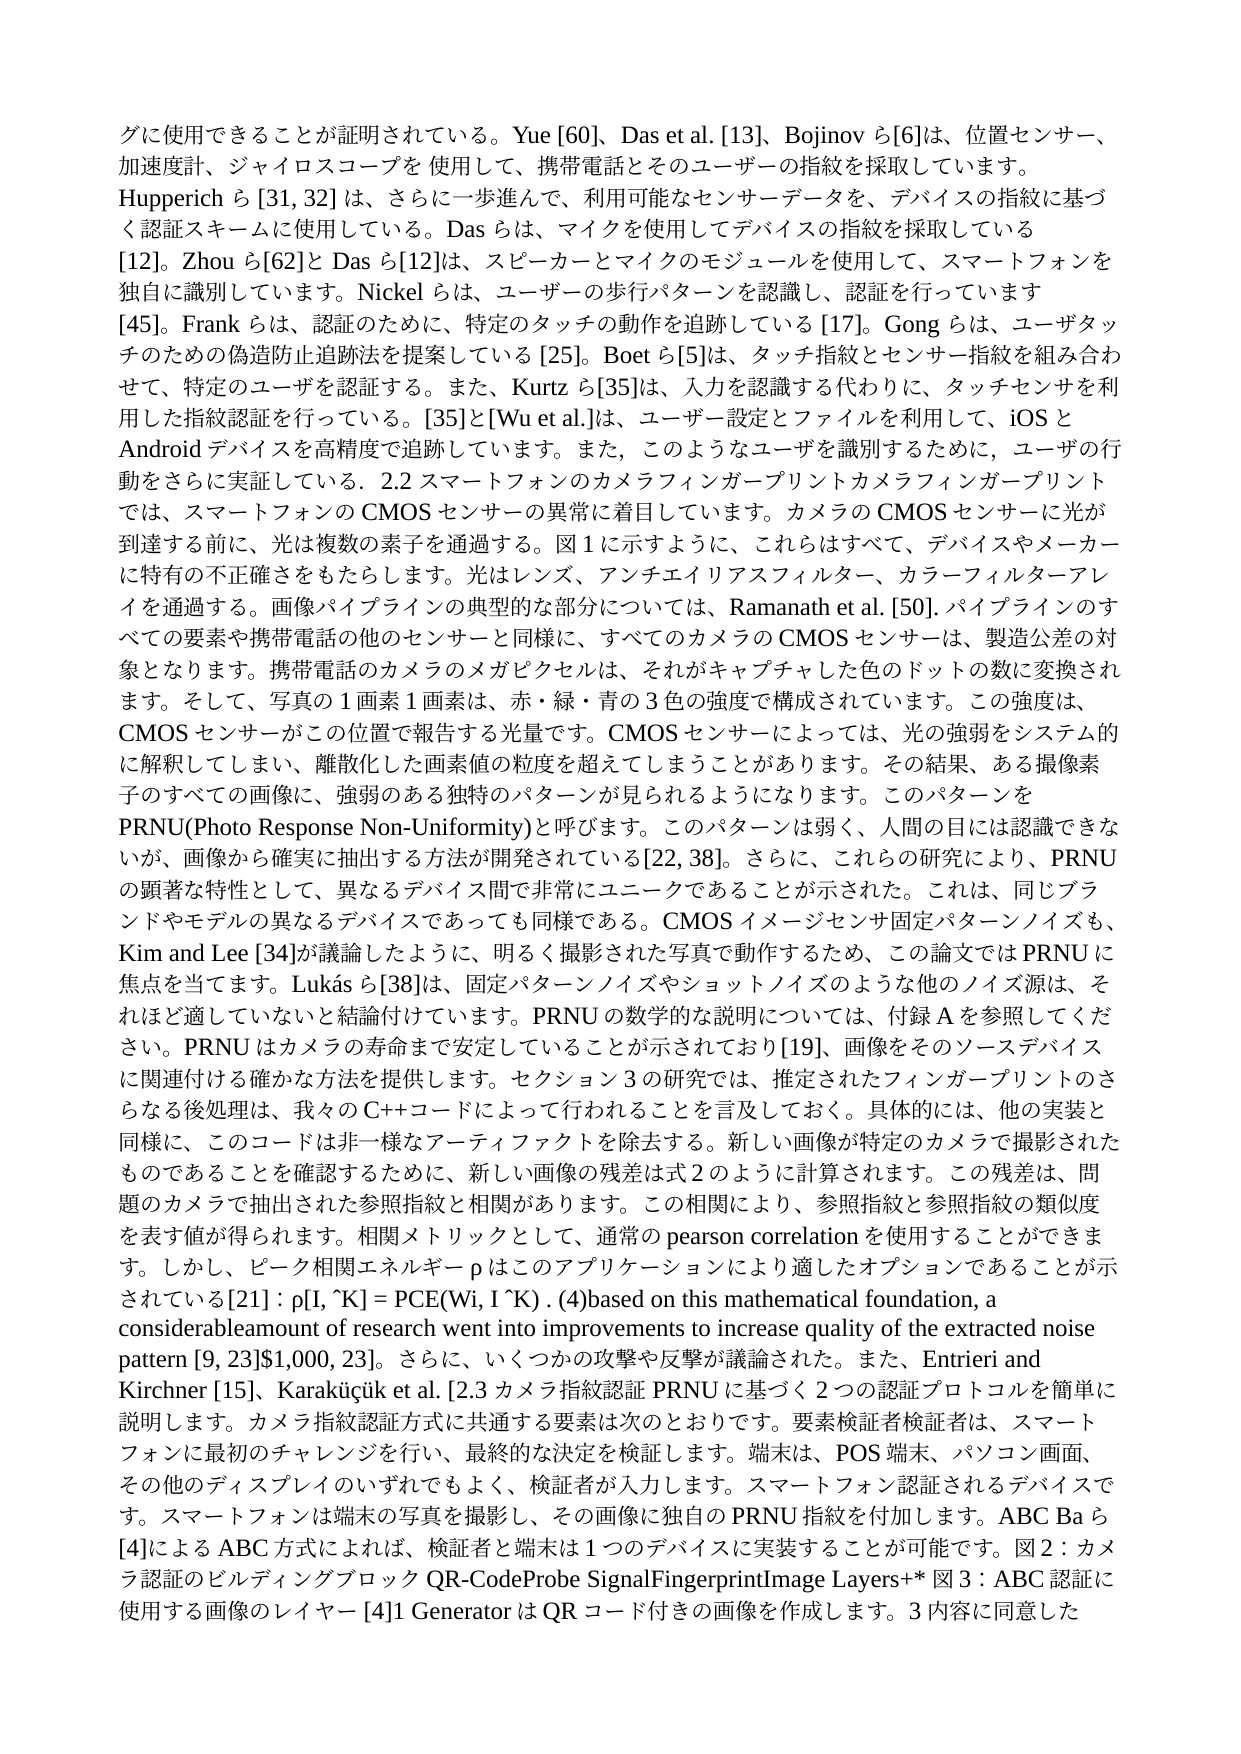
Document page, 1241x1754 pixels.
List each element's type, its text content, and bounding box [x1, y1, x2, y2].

text スマートフォンを含む認証方式が人気を集めている。最近の研究では、特権的なマルウェアによってクローンされる可能性のあるアプリのプライベートストレージに鍵を保存する代わりに、ハードウェア指紋を用いた認証が提案されています。特に、カメラのセンサー指紋の利用が最近議論されています。本論文では、このカメラセンサノイズの認証への適用性について再検討します。いわゆるPhoto Response Non-Uniformity (PRNU)は、スマートフォンのカメラで一般的に使用されているCMOSセンサの製造公差を利用して、特定の携帯電話に写真を追跡してそのユーザを認証するために使用されるものです。我々は、スマートフォンにおけるPRNUの大規模な調査を初めて実施しました。1036機種、3809人の端末から56,630枚の画像を収集しました。収集したデータセットに基づき、提案した認証方式を再現し、認証に関する先行研究で議論されていない注意点を明らかにした。また、認証方式に用いる画像に適合するための制約を与え、結果の信頼性を向上させる。1 はじめにスマートフォンの登場により、ユーザーは高性能な多目的コンピューティングデバイスを持ち歩くようになった。これらのデバイスは非常に個人的なものであるため、スマートフォンを識別することで、それぞれの所有者を特定することが可能です。例えば、銀行アプリケーションのような特定のユースケースでは、スマートフォンアプリがハードウェアトークンのような真のセカンドファクターに取って代わりました。最新のバンキング・アプリやその背後にある新興企業は、セキュリティよりも使用経験や市場投入までの時間を重視しており [27]、ユーザーの大多数は、購入しなければならず紛失する可能性のある専用ハードウェア・デバイスよりもアプリを好んでいるようです。インターネットに接続できない専用ハードウェア・トークンとは対照的に、携帯電話には特権的なマルウェアが存在し、トークンに保存された機密情報を悪用することができます。HaupertとMüllerは、このようなアプリベースの銀行取引スキームが、2つの別々のデバイスに依存するものであっても、攻撃される可能性があることを示しています[29, 30]。アプリは、常にコピーされる可能性のある機密情報を保存する代わりに、携帯電話のユニークな指紋をその場で計算することができます[28]。センサーやその他の入力ハードウェアの製造公差は、個々のデバイスの識別キーとして使用できるほどユニークであると想定されています。ブラウザや携帯電話のフィンガープリンティングは、すでにマーケティング目的で広く利用されています[57]。近年では、研究者やベンダーも、ユーザーやデバイスを識別・認証するためにフィンガープリントのスキームを採用しています。携帯電話のカメラもその1つである。写真撮影の際、画像センサーは感知できないノイズを残し、それを使って各カメラを識別することができます。Baら[4]とValsesiaら[56]は、カメラのフィンガープリントに基づく認証スキームを構築しました。これらの方式は、ハードウェアを追加することなく、現在のスマートフォンで動作するため、ユーザビリティに影響を与えることはありません。一方、攻撃者は、それぞれのフィンガープリントを学習し、悪意のある認証に悪用することができるかもしれません。本論文では、提案された方式を詳しく見ていきます。本稿では、カメラ指紋の考え方を再検討し、カメラ指紋が安全なスマートフォン認証を可能にするかどうか、またどのように可能にするかという疑問に対する詳細な答えの提供に力を注いでいます。敵対的な考え方と大規模な研究の結果、カメラ指紋認証の欠点が明らかになりました。特に、Baら[4]が提示する各攻撃検出ステップに対する簡単な攻撃を提供します。貢献詳細については、次のような貢献をしています。再調査の一環として、我々は3,809台のスマートフォンから画像を収集し、iOSとAndroidの両方を実行する1036のモデルから56,630の画像を得ました。これは、当社が開発したアプリなど制御された環境下で記録されたスマートフォンの画像データとしては、当社の知る限り最大規模のものであり、現実的なセキュリティ評価を可能にします。鍵の安全な保管が可能な携帯電話においても、現実のセキュリティ上の利点が期待できる耐偽造性のあるカメラ認証方式を紹介する。Baら[4]が提案したABCプロトコルの防御の欠陥を明らかにする。2 背景まず、デバイスとユーザーのフィンガープリントと認証に関する背景と関連する研究を提供します。2.1 デバイスフィンガープリントウェブでは、ユーザーとそのブラウザのフィンガープリントをプリビジョンで行う。2.1 デバイスフィンガープリント ウェブでは、プライバシーを侵害する方法でユーザーとその ブラウザのフィンガープリントはよく研究されており、広告とトラッキング のために広く採用されています[1, 14, 46, 57]。この傾向は、より多様なセンサーを活用できる携帯電話にも現れている。アプリを利用したモバイル端末のフィンガープリンティングは、現在も研究されている。センサーの特性を利用したフィンガープリンティング 先行研究では、携帯電話のほとんどのハードウェアセンサーは、特定のデバイスのフィンガープリンティングに使用できることが証明されている。Yue [60]、Das et al. [13]、Bojinov ら[6]は、位置センサー、加速度計、ジャイロスコープを 使用して、携帯電話とそのユーザーの指紋を採取しています。Hupperich ら [31, 32] は、さらに一歩進んで、利用可能なセンサーデータを、デバイスの指紋に基づく認証スキームに使用している。Das らは、マイクを使用してデバイスの指紋を採取している [12]。Zhou ら[62]と Das ら[12]は、スピーカーとマイクのモジュールを使用して、スマートフォンを独自に識別しています。Nickel らは、ユーザーの歩行パターンを認識し、認証を行っています[45]。Frank らは、認証のために、特定のタッチの動作を追跡している [17]。Gong らは、ユーザタッチのための偽造防止追跡法を提案している [25]。Boetら[5]は、タッチ指紋とセンサー指紋を組み合わせて、特定のユーザを認証する。また、Kurtz ら[35]は、入力を認識する代わりに、タッチセンサを利用した指紋認証を行っている。[35]と[Wu et al.]は、ユーザー設定とファイルを利用して、iOSとAndroidデバイスを高精度で追跡しています。また，このようなユーザを識別するために，ユーザの行動をさらに実証している．2.2 スマートフォンのカメラフィンガープリントカメラフィンガープリントでは、スマートフォンのCMOSセンサーの異常に着目しています。カメラのCMOSセンサーに光が到達する前に、光は複数の素子を通過する。図1に示すように、これらはすべて、デバイスやメーカーに特有の不正確さをもたらします。光はレンズ、アンチエイリアスフィルター、カラーフィルターアレイを通過する。画像パイプラインの典型的な部分については、Ramanath et al. [50]. パイプラインのすべての要素や携帯電話の他のセンサーと同様に、すべてのカメラのCMOSセンサーは、製造公差の対象となります。携帯電話のカメラのメガピクセルは、それがキャプチャした色のドットの数に変換されます。そして、写真の1画素1画素は、赤・緑・青の3色の強度で構成されています。この強度は、CMOSセンサーがこの位置で報告する光量です。CMOSセンサーによっては、光の強弱をシステム的に解釈してしまい、離散化した画素値の粒度を超えてしまうことがあります。その結果、ある撮像素子のすべての画像に、強弱のある独特のパターンが見られるようになります。このパターンをPRNU(Photo Response Non-Uniformity)と呼びます。このパターンは弱く、人間の目には認識できないが、画像から確実に抽出する方法が開発されている[22, 38]。さらに、これらの研究により、PRNUの顕著な特性として、異なるデバイス間で非常にユニークであることが示された。これは、同じブランドやモデルの異なるデバイスであっても同様である。CMOSイメージセンサ固定パターンノイズも、Kim and Lee [34]が議論したように、明るく撮影された写真で動作するため、この論文ではPRNUに焦点を当てます。Lukásら[38]は、固定パターンノイズやショットノイズのような他のノイズ源は、それほど適していないと結論付けています。PRNUの数学的な説明については、付録Aを参照してください。PRNUはカメラの寿命まで安定していることが示されており[19]、画像をそのソースデバイスに関連付ける確かな方法を提供します。セクション3の研究では、推定されたフィンガープリントのさらなる後処理は、我々のC++コードによって行われることを言及しておく。具体的には、他の実装と同様に、このコードは非一様なアーティファクトを除去する。新しい画像が特定のカメラで撮影されたものであることを確認するために、新しい画像の残差は式2のように計算されます。この残差は、問題のカメラで抽出された参照指紋と相関があります。この相関により、参照指紋と参照指紋の類似度を表す値が得られます。相関メトリックとして、通常のpearson correlationを使用することができます。しかし、ピーク相関エネルギーρはこのアプリケーションにより適したオプションであることが示されている[21]：ρ[I, ˆK] = PCE(Wi, I ˆK) . (4)based on this mathematical foundation, a considerableamount of research went into improvements to increase quality of the extracted noise pattern [9, 23]$1,000, 23]。さらに、いくつかの攻撃や反撃が議論された。また、Entrieri and Kirchner [15]、Karaküçük et al. [2.3 カメラ指紋認証 PRNUに基づく2つの認証プロトコルを簡単に説明します。カメラ指紋認証方式に共通する要素は次のとおりです。要素検証者検証者は、スマートフォンに最初のチャレンジを行い、最終的な決定を検証します。端末は、POS端末、パソコン画面、その他のディスプレイのいずれでもよく、検証者が入力します。スマートフォン認証されるデバイスです。スマートフォンは端末の写真を撮影し、その画像に独自のPRNU指紋を付加します。ABC Baら[4]によるABC方式によれば、検証者と端末は1つのデバイスに実装することが可能です。図2：カメラ認証のビルディングブロックQR-CodeProbe SignalFingerprintImage Layers+* 図3：ABC認証に使用する画像のレイヤー [4]1 GeneratorはQRコード付きの画像を作成します。3 内容に同意したユーザは、QRコードとプローブ信号が表示された画面を撮影する。4 認証機関は、最終画像の指紋を抽出し、サーバーに保存されているユーザーの参照指紋と比較します。PCE 値がある閾値以上であれば、取引は認証される。第 3 章で説明した我々の研究のために作成したアプリに基づき、以下で説明する ABC プロトコルを実装することができた。このプロトコルは、登録フェーズと認証フェーズに基づいている。登録フェーズでは、ユーザはスマートフォンで撮影した画像を1枚アップロードする。認証フェーズでは、検証者はユーザに対し、2種類のQRコードが表示された画面の画像を2枚撮影するよう要求します。どちらのQRコードにも、タイムスタンプと現在進行中の取引の抜粋が含まれています。その後、ユーザーはスマートフォンのディスプレイに表示された取引に関する情報を確認します（図2）。また、端末の画面に表示されるQRコードには、指紋は除去できないが写真撮影には耐えられるように設計されたプローブ信号が追加される。これは標準偏差of5の加法性白色ガウスノイズとして規定されている。このパイプラインの概略図を図3に示す。音声認識装置は2枚の写真を検証装置に送ります。検証者は、2枚の画像と各画像のPCE値を参照画像との間で判定する。RAW vs JPEG 別のカメラ指紋ベースの認証プロトコルは、Valsesiaら[56]によって提案されました。彼らもまた、PRNU を物理的な非クローンの特性として使用しています。この認証方式では、ユーザーまたは認証アプリのみがスマートフォンのRAW画像データにアクセスできることを想定しています。一般に公開されている画像は、すべて圧縮されている。Valsesiaら[56]は、ランダムプロジェクションを使用してフィンガープリントを圧縮する方法を導入しています。これは、そのサイズを縮小し、複数のカメラのPRNUを転送し、保存するための大きな利点をもたらす。また、生の指紋は、完全にネットワーク上で送信する必要がありません。ランダムプロジェクションのためのシークレットサイド情報は、スマートフォンの側を離れることはありません。サーバーは圧縮された指紋そのものを保存せず、ファジー抽出器スキームを使って一様なランダムビット文字列を作成します。これにより，サーバにアクセスした敵対者は，保存されている全ユーザの指紋を容易に取得することができない．Quiringら[48, 49]はFragile CameraFingerprintsの使用を提案し、JPEG画像から指紋を復元できないが、RAW画像だけは復元できることを証明した。RAW画像はソーシャルメディアにほとんど投稿されないため、この方式を攻撃するには、携帯電話にアクセスする必要があります。3 大規模データ収集 提案方式の実世界での適用性を調べるために、認証のための設定を実装し、数千枚の画像で評価しました。データセットは、提案する認証ソリューションの実装に類似したアプリを使用して、ゼロから収集されました。図4：個々のデバイスの画像数3.1 データ取得の方法Zhang and Zhang [61]によれば、トレーニングセットとして20枚程度の画像が、画像数とPRNUの強度のバランスとして良好であるとされています。少数の携帯電話に対する最初のテストでは、画像を追加しても、新しい画像に対する生成パターンのPCEが増加することが示された。20枚の画像に対するPCEは、通常、Goljanら[21]が提案した閾値の60を上回っていた。そこで、本研究では、参加者に20枚程度の画像を撮影・アップロードさせ、個人のPRNUパターンを学習させることにした。このため、画像枚数は20枚の倍数にはなっていない。さらに，被験者の負担を軽減するために，トリガーを1回クリックすると，数秒のうちに5枚の写真が撮影されるようにした．バッチ内の後続画像間のわずかな遅延も，背中合わせの2枚の画像の位置がずれる可能性を大幅に増加させる[58]．このアプリは、プラットフォームが提供する完全な解像度とデフォルトの品質でJPEGファイルを保存します。図4は、デバイスごとの画像数の分布を示しています。しかし，56,630枚の画像を適切に審査することは不可能であるため，現時点ではデータセットを一般に公開することはしない．この大規模データセットは、携帯電話の認証方式を調査するためのものであり、この目的では他の画像フォレンジックデータベースを凌駕するものである。例えば、Goljanらの研究[21]の大規模データセットはインターネット上の写真プラットフォームからのサンプルで構成されているが、我々のデータセットは我々の認証アプリを通してのみ収集され、我々が完全に制御している。この厳重な管理により、（無意識に）トリミング、編集、あるいはその他の方法で変更した画像が我々の学習セットに悪影響を与えることはない。両データセットとも2010年以前に収集されたものであり、モバイル認証の文脈では現代のスマートフォンではなく、例えばクラシックなカメラで撮影された画像であることを意味しています。VISIONデータベース[52]は、モバイル機器向けに作成されたものですが、私たちのデータセットと比較すると、35台とかなり小規模なものとなっています。RAISE[11]は、画像フォレンジックに焦点を当てた研究でよく使われるもう一つのデータベースである。本研究で実装した認証プラットフォームとバックエンドは、AndroidとiOS用のアプリ、データベースサーバー、PRNUの比較と評価を非同期で実行するワーカーサーバーの3つの主要コンポーネントから構成されています。iOSとAndroidのアプリは、大規模研究モードと認証モードで構成されています。大規模研究モードでは、iOSとAndroidの両方のアプリが、研究内容、目標、アップロードする写真の種類をユーザーに知らせます。このモードでは、自分のカメラと他の携帯電話のカメラとの比較に関するライブ情報が提供されます。ワーカー側では、PRNU を抽出し画像と比較する C++ コアである MagicFern は、Goljan らによる人気の Matlab フレームワークの高速な再実装であり [21]、彼らのウェブサイトで入手可能です。低レベルの実装とマルチスレッドにより、高速に動作する。我々は、同じレベルの精度を達成することを確実にするために、Matlabの実装に対して我々のツールをベンチマークした。このプラットフォームのすべての部分は、公開後にオープンソース化される予定である。3.2 参加者大規模調査には、すべてのユーザーが自発的に参加した。アプリは一般に公開され、ソーシャルメディアやニュースで発表された。まず，すべてのプロセスを透明性をもって参加者に知らせた．そして、様々なシーンをアップロードするように指示し、個人を特定できるような画像は決してアップロードしないようにした。画像とPRNUに関連する唯一の情報利得は、携帯電話が私たちの研究に参加した場合です。また、他人の顔などの個人を特定できる画像は撮影しないよう注意喚起していましたが、大量の写真がアップロードされたため、すべてのユーザーがこれに従ったとは言い切れません。今回の大規模調査では、主要なモバイルプラットフォームから1ヶ月間で合計3,809人の参加者がありました。プラットフォーム別では、25%のパターンがiOSで、75%のパターンがAndroidで学習された。この調査では、137のメーカーから1036の異なるモデルが参加しました。上位3ブランドはSamsung、次いでApple、Googleでした。図5: 2つのデータセットにおけるPCE推定値の分布。図5：2つのデータセットにおけるPCE推定値の分布 一方は暗い画像のみ、もう一方は任意にサンプリングした画像。さらに、すべての画像は参照指紋と一致しないように選ばれている。正常な画像は、望みのように低いPCEスコアを示した。4 評価セクション3で述べた研究に基づき、3,809台のスマートフォンの56,630枚の画像から得られた結果を評価し、格付けします。スマートフォンの指紋の品質を調査し、最高品質の指紋を得るための制約条件を検討しました。画像と指紋の相関指標であるPCEの振る舞いを、様々な特性の下で検討しました。同じカメラで撮影された画像は一致するため、PCE値が高くなる必要があります。異なるカメラで撮影された画像は一致しないため、PCE値はゼロに近くなるはずです。スマートフォンのカメラは異なる解像度の画像を生成するため、PCE 値を計算するのは難しい場合があります。この問題を克服する一般的な方法は、すべての画像から固定サイズのパッチを切り出すことです[21, 23, 24, 36]。4.1 PRNUに対する照明の影響異なる制約の重要性を評価するために、ノイズ抽出とノイズ相関に関する既知の問題の悪い影響を検討しました。一般に、極端なPCE値は飽和しすぎた写真で現れます。指紋の推定では、困難であることが知られており、可能であれば避けることが望ましい設定です[9, 23]。暗部の影響 我々は、画像のイルミネーションとPCE値の間の明確な相関を示す以前の再調査[22]を再現しました。我々の評価スクリプトは、各ユーザーからのすべての画像を検査し、そのユーザー／携帯電話の他のすべての画像と比較します。これにより、常に高いPCE値が得られるはずです。しかし、これは非常に暗い画像では失敗することが多い。図5では、任意の携帯電話のカメラ指紋と、異なる携帯電話のランダムな画像との21回の比較の分布をPCE値でプロットしています。正常な画像のPCE値は予想通りです。分散が小さく、0に近い値になっています。一方、もう一つのデータセットでは、異なるカメラの暗い画像または真っ黒な画像のみを比較したPCE値を示しています。ノイズ情報がないため、ランダムに高い正または負の相関が発生する。そこで、結果を改善するために、ある制約、すなわち強度閾値に合致する画像のみを撮影した。図 6b では、図 6a のヒストグラムを示す。閾値を変化させたものは赤線で表している。すべての画像から、閾値以下の強度を持つピクセルのパーセンテージが決定された。このピクセルの割合は、黄色い領域として示されている。この後、指紋抽出のために画像が満たすべき制約を変化させました。画像の照明の強さにはスイートスポットがあるのか、それとも明るい方が常に良いのかという疑問が生じます。理論的には、ある明るさ以上になると、画像の画素は飽和し、指紋は減衰します。そこで、次のステップでは、明るさの制約下でのPCE値の依存性を調べました。明るい領域の影響 PCE値の決定に使用した画像は、再び2つの制約に適合する必要がありました。画素強度の変化量は、変化する閾値以上である必要があります。今回は、155から255の間で変化する閾値を選びました。黄色の領域は、パーセンテージを決定するための画素強度を表しています。図6bのヒストグラムは図6aの画像に属しています。ユーザーごとに1つの画像を、そのユーザーの他のすべての画像と比較し、それらが与えられた制約に適合する場合、このことから、すべてのPCE値の中央値が決定されました。図 8 のすべてのドットは、中央値の 1 つを表しています。再び100人のユーザーを使い、閾値を変えながらすべてのPCE値の平均を求めた。この違いは、ある閾値以上の強度を持つピクセルの割合が変化している点にあります。パーセントごとの平均的なPCE値も2次曲線になります。パーセンテージと閾値の間の完全な比率 さらなるステップとして、選択したパーセンテージと閾値の間の完全な比率を最適化します。この2つの変数を同時に変化させると、ある表面が得られる。ある閾値以上の画素の割合を0%から100%の間で変化させた。さらに、ピクセルの濃度が155から255の間で必要な閾値を変化させた。次に、カーネルサイズ9のボックス線形フィルタを用いてPCEのピークを平滑化し、より一般的な表現にしました。その結果、図10に示すような曲面が得られた。グローバルな最大値は、100の割合と197の閾値に位置する。このプロットから、パーセンテージの増加に伴い、PCE値も増加することが確認されました。しかし、図8で描かれているように、PCEは増加が止まり、非常に高い値では減少さえしています。このことから、できるだけ高い画素強度を持つ画像領域が多いほど、指紋抽出がうまくいくことがわかります。このことから、画像の多くの領域が高い画素強度を含むほど、指紋抽出は良好に機能する。可能な限り最高品質の指紋を得るためには、197以上の画素強度を100％持つ画像が最も適している。4.2 制約としての風景図 10: それぞれの閾値と割合の制約を満たす画像の PCE の挙動を説明する表面プロット。撮影された風景は、抽出されたPRNUの品質にも影響を与える[9, 23]。ハイパスフィルタリングの最終的な目的は、式2のように、画像の内容を抑制することです。しかし、たとえ弱いものであっても、何らかのコンテンツは常に残っており、残留ノイズに漏れてしまいます。本研究では、すべての画像から、各画素の強度の8近傍画素に対する標準偏差を求めました。そして、全体の標準偏差の平均値を計算し、この値を用いてさらに比較を行った。また，PCE 値の計算では，あるユーザの 1 枚の画像から，そのユーザ の他のすべての画像を用いて PCE 値を計算した．そして、PRNU抽出に使用する画像は、平均標準偏差がある閾値以上になるように制約をかけた。図 11 では、特定の色のドットはすべて 1 人のユーザに属する。このプロットでは、60人の異なるユーザーを示している。各ドットの標準偏差の制約は、1つの画像がセットから脱落する程度まで増加した。ほとんどのユーザのセットで、画像のすべての PCE 値の平均が増加する結果となった。 [118, 118, 1122, 1625]
